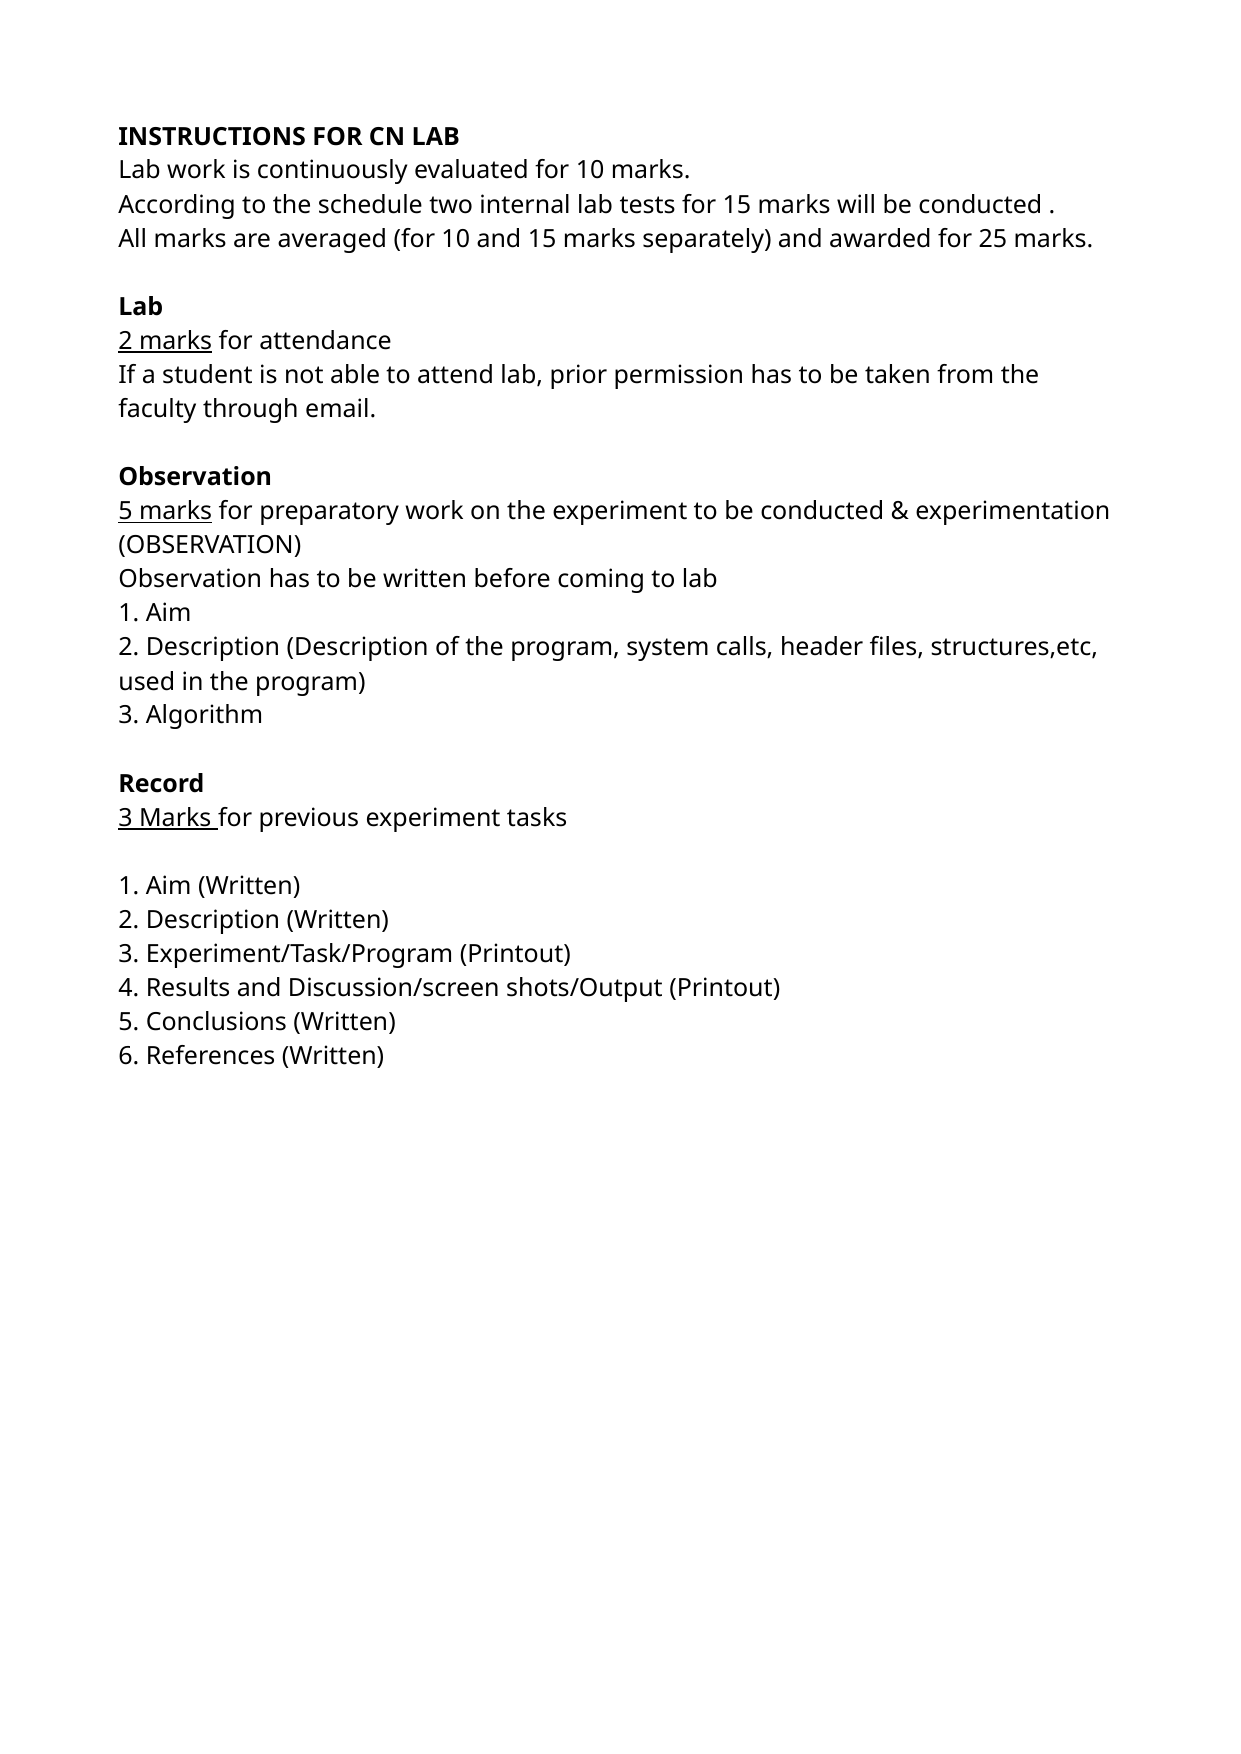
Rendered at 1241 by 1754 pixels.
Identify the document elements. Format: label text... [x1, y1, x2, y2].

text Lab work is continuously evaluated for 10 marks. [118, 152, 1122, 186]
text If a student is not able to attend lab, prior permission has to be taken from the faculty through email. [118, 357, 1122, 425]
text 5. Conclusions (Written) [118, 1004, 1122, 1038]
text INSTRUCTIONS FOR CN LAB [118, 118, 1122, 152]
text 2. Description (Description of the program, system calls, header files, structures,etc, used in the program) [118, 629, 1122, 697]
text 2 marks for attendance [118, 322, 1122, 357]
text 3 Marks for previous experiment tasks [118, 799, 1122, 833]
text Lab [118, 288, 1122, 322]
text 3. Algorithm [118, 697, 1122, 731]
text All marks are averaged (for 10 and 15 marks separately) and awarded for 25 marks. [118, 220, 1122, 254]
text 1. Aim [118, 595, 1122, 629]
text 3. Experiment/Task/Program (Printout) [118, 936, 1122, 970]
text Observation has to be written before coming to lab [118, 561, 1122, 595]
text 5 marks for preparatory work on the experiment to be conducted & experimentation (OBSERVATION) [118, 493, 1122, 561]
text 6. References (Written) [118, 1038, 1122, 1072]
text According to the schedule two internal lab tests for 15 marks will be conducted . [118, 186, 1122, 220]
text Observation [118, 459, 1122, 493]
text 2. Description (Written) [118, 902, 1122, 936]
text 4. Results and Discussion/screen shots/Output (Printout) [118, 970, 1122, 1004]
text Record [118, 765, 1122, 799]
text 1. Aim (Written) [118, 867, 1122, 902]
